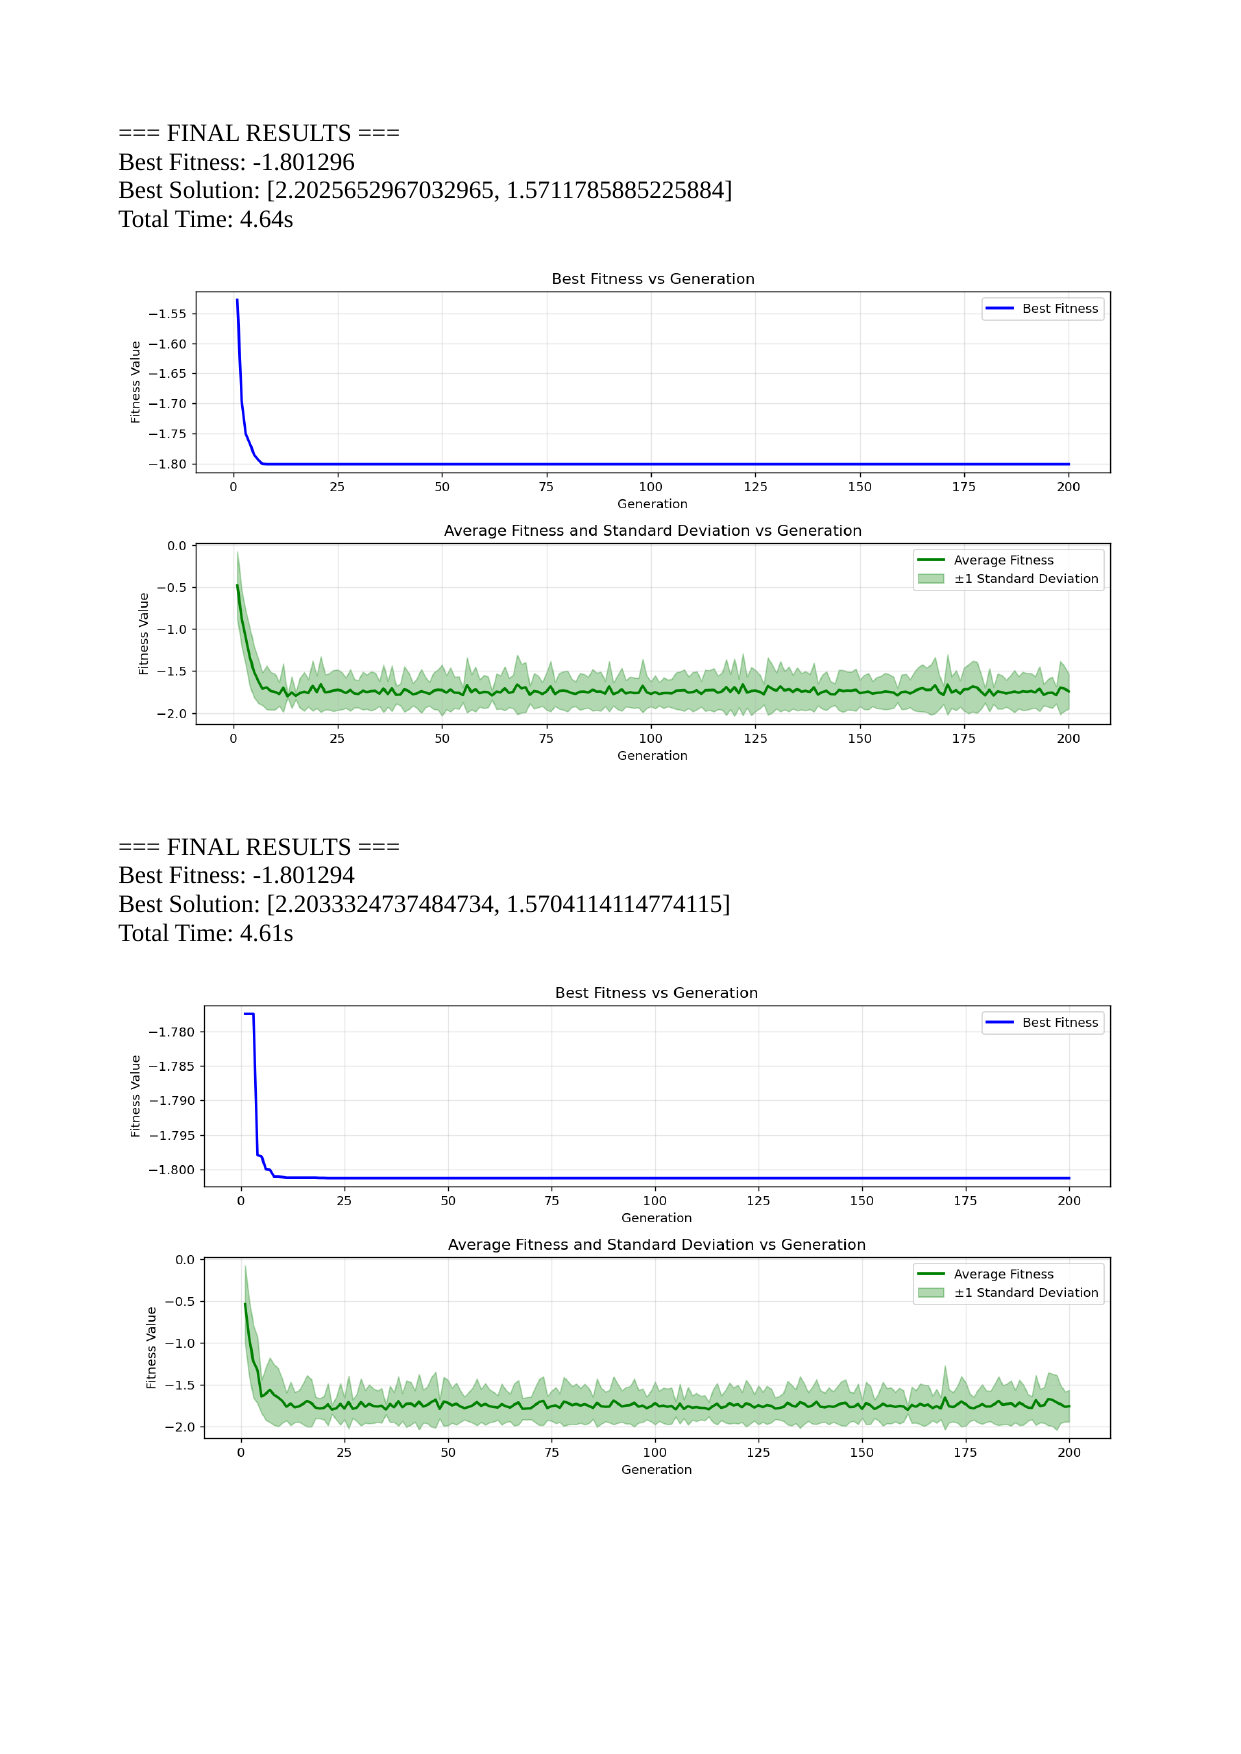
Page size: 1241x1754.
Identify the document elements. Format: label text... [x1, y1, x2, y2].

text === FINAL RESULTS === [118, 118, 1122, 147]
picture [118, 975, 1123, 1488]
picture [118, 261, 1123, 774]
text Best Solution: [2.2025652967032965, 1.5711785885225884] [118, 176, 1122, 204]
text Total Time: 4.64s [118, 204, 1122, 233]
text === FINAL RESULTS === [118, 832, 1122, 860]
text Best Fitness: -1.801296 [118, 147, 1122, 176]
text Best Solution: [2.2033324737484734, 1.5704114114774115] [118, 889, 1122, 918]
text Best Fitness: -1.801294 [118, 860, 1122, 889]
text Total Time: 4.61s [118, 918, 1122, 947]
